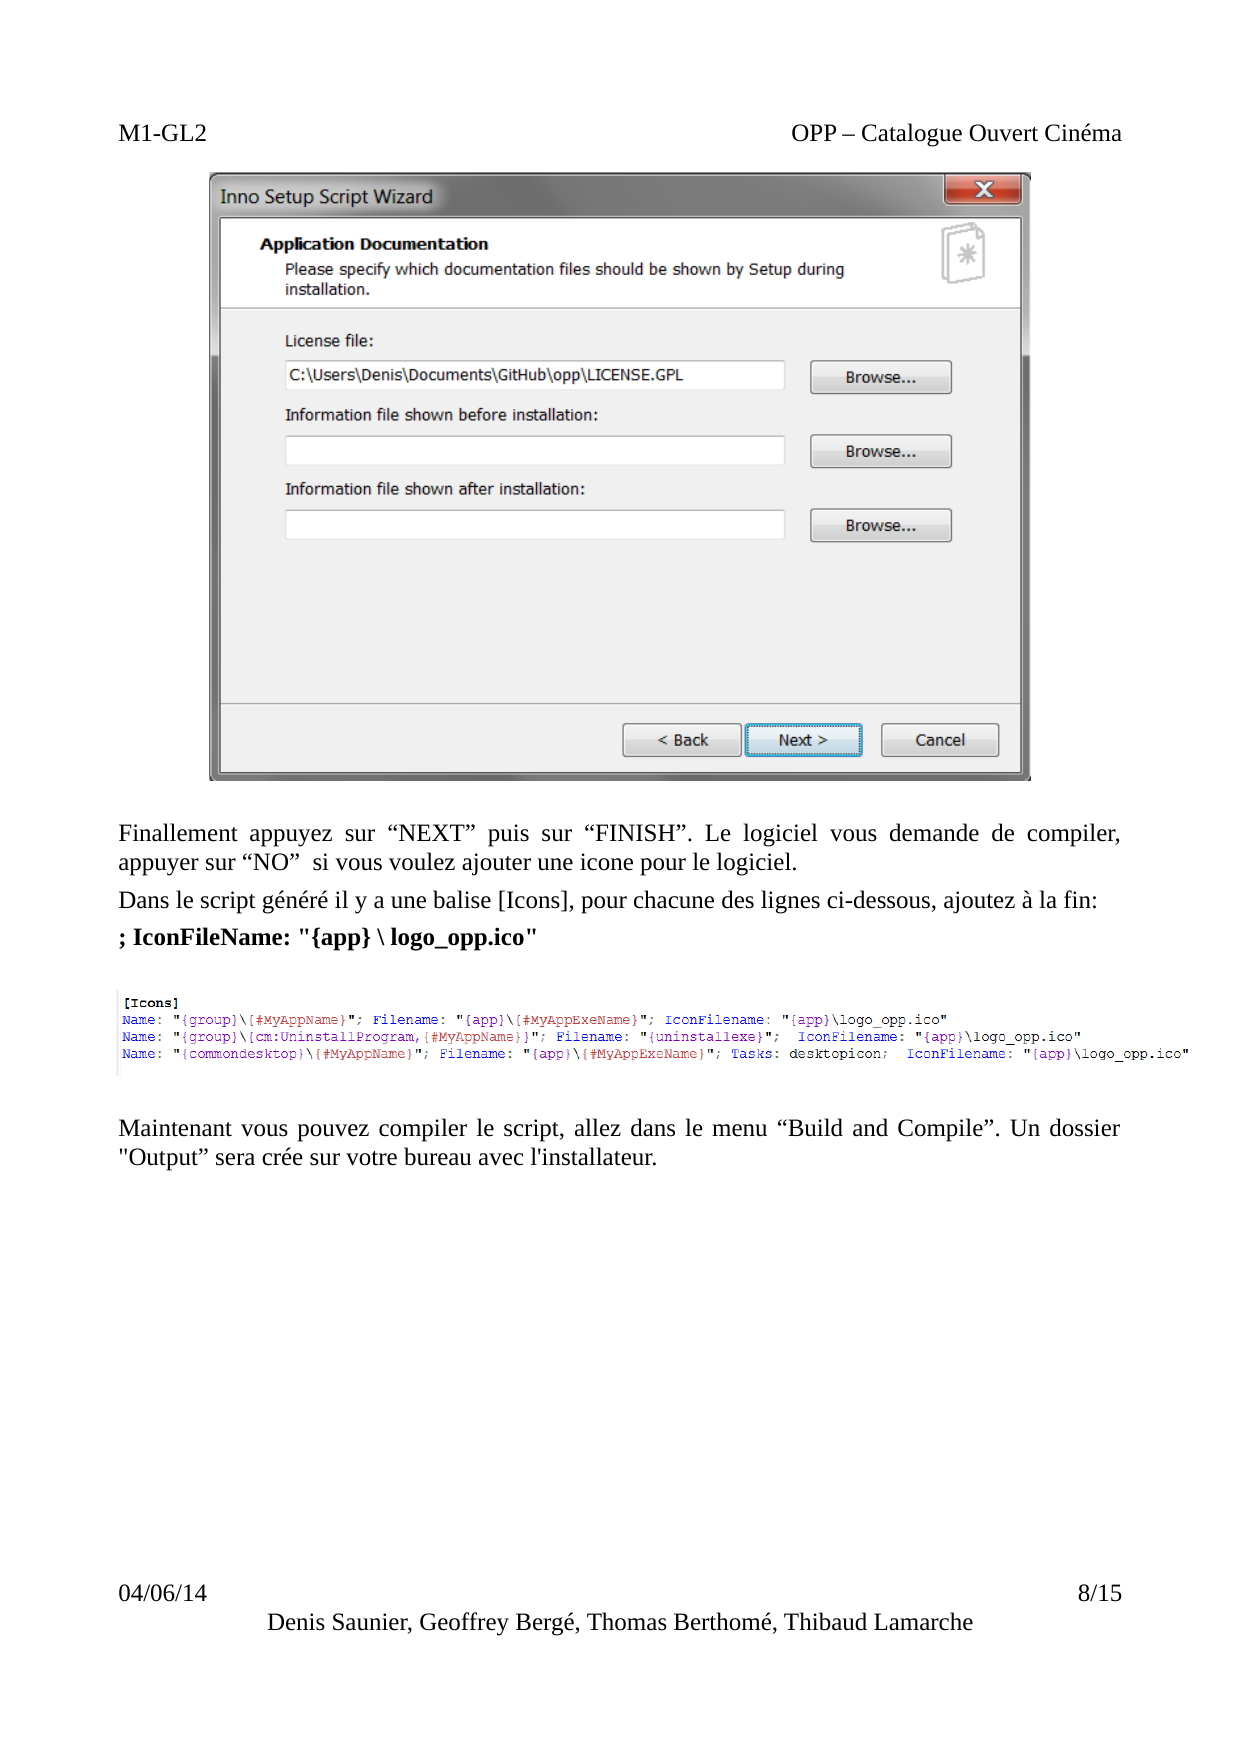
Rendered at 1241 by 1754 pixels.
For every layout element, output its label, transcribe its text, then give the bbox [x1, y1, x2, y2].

text Finallement appuyez sur “NEXT” puis sur “FINISH”. Le logiciel vous demande de compiler, appuyer sur “NO” si vous voulez ajouter une icone pour le logiciel. [118, 818, 1122, 876]
picture [115, 990, 1241, 1076]
text ; IconFileName: "{app} \ logo_opp.ico" [118, 922, 1122, 951]
text Maintenant vous pouvez compiler le script, allez dans le menu “Build and Compile”. Un dossier "Output” sera crée sur votre bureau avec l'installateur. [118, 1113, 1122, 1170]
picture [209, 172, 1031, 781]
text Dans le script généré il y a une balise [Icons], pour chacune des lignes ci-dessous, ajoutez à la fin: [118, 885, 1122, 914]
